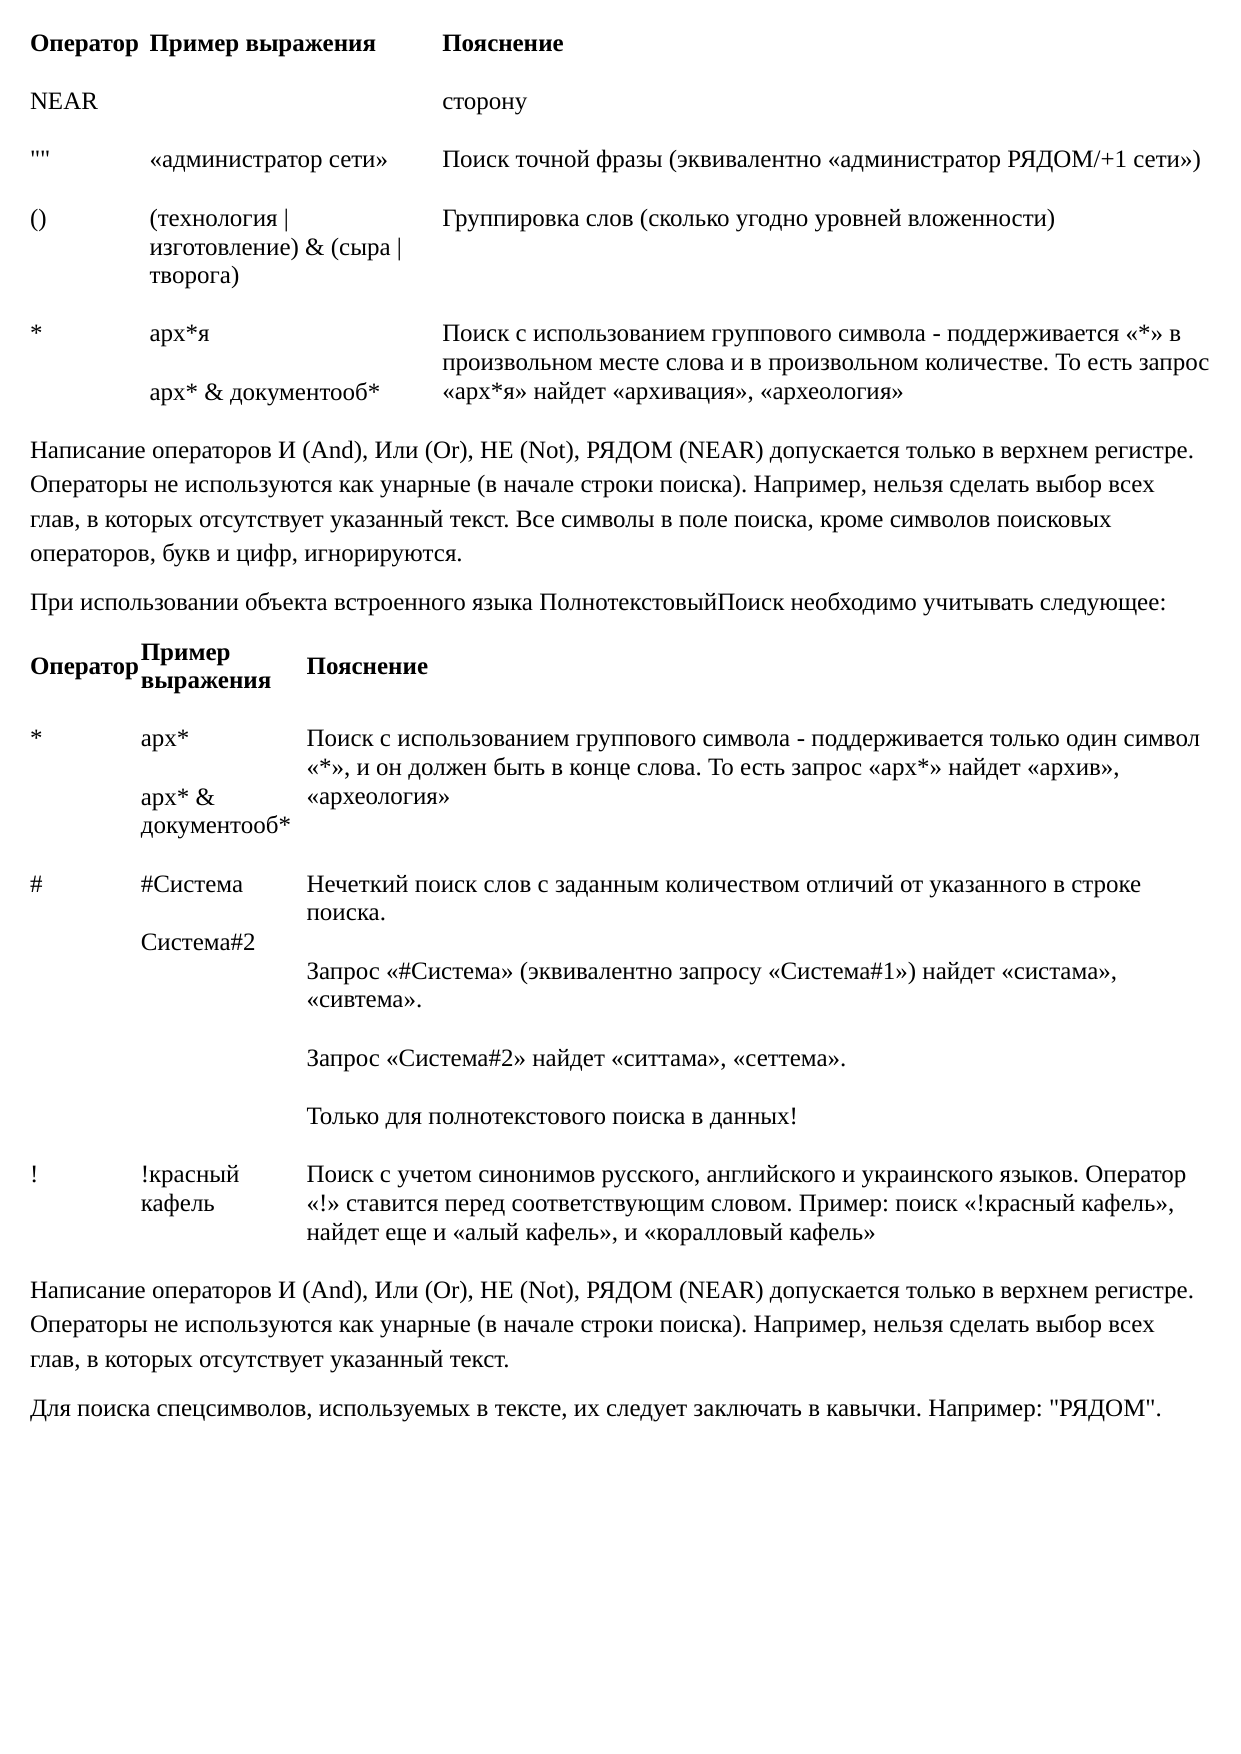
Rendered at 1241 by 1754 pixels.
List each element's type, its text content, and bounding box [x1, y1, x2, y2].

table_cell (технология | изготовление) & (сыра | творога) [149, 203, 442, 318]
table_cell арх* арх* & документооб* [141, 724, 306, 869]
table_cell сторону [442, 86, 1211, 144]
table_header Пояснение [306, 637, 1211, 723]
table_cell # [30, 869, 141, 1159]
table_cell Поиск с использованием группового символа ‑ поддерживается только один символ «*», и он должен быть в конце слова. То есть запрос «арх*» найдет «архив», «археология» [306, 724, 1211, 869]
table_cell () [30, 203, 149, 318]
table_cell #Система Система#2 [141, 869, 306, 1159]
table_cell "" [30, 145, 149, 203]
table_header Пояснение [442, 28, 1211, 86]
text Для поиска спецсимволов, используемых в тексте, их следует заключать в кавычки. Например: "РЯДОМ". [30, 1393, 1211, 1422]
table_cell Поиск с использованием группового символа ‑ поддерживается «*» в произвольном месте слова и в произвольном количестве. То есть запрос «арх*я» найдет «архивация», «археология» [442, 319, 1211, 435]
table_cell ! [30, 1159, 141, 1275]
table_cell Группировка слов (сколько угодно уровней вложенности) [442, 203, 1211, 318]
table_cell «администратор сети» [149, 145, 442, 203]
table_header Оператор [30, 28, 149, 86]
text При использовании объекта встроенного языка ПолнотекстовыйПоиск необходимо учитывать следующее: [30, 587, 1211, 616]
table_header Пример выражения [141, 637, 306, 723]
text Написание операторов И (And), Или (Or), НЕ (Not), РЯДОМ (NEAR) допускается только в верхнем регистре. Операторы не используются как унарные (в начале строки поиска). Например, нельзя сделать выбор всех глав, в которых отсутствует указанный текст. [30, 1275, 1211, 1373]
table_cell арх*я арх* & документооб* [149, 319, 442, 435]
table_cell !красный кафель [141, 1159, 306, 1275]
table_cell Поиск точной фразы (эквивалентно «администратор РЯДОМ/+1 сети») [442, 145, 1211, 203]
table_cell * [30, 724, 141, 869]
table_cell Нечеткий поиск слов с заданным количеством отличий от указанного в строке поиска. Запрос «#Система» (эквивалентно запросу «Система#1») найдет «систама», «сивтема». Запрос «Система#2» найдет «ситтама», «сеттема». Только для полнотекстового поиска в данных! [306, 869, 1211, 1159]
table_header Пример выражения [149, 28, 442, 86]
table_cell [149, 86, 442, 144]
text Написание операторов И (And), Или (Or), НЕ (Not), РЯДОМ (NEAR) допускается только в верхнем регистре. Операторы не используются как унарные (в начале строки поиска). Например, нельзя сделать выбор всех глав, в которых отсутствует указанный текст. Все символы в поле поиска, кроме символов поисковых операторов, букв и цифр, игнорируются. [30, 435, 1211, 567]
table_cell * [30, 319, 149, 435]
table_cell Поиск с учетом синонимов русского, английского и украинского языков. Оператор «!» ставится перед соответствующим словом. Пример: поиск «!красный кафель», найдет еще и «алый кафель», и «коралловый кафель» [306, 1159, 1211, 1275]
table_cell NEAR [30, 86, 149, 144]
table_header Оператор [30, 637, 141, 723]
